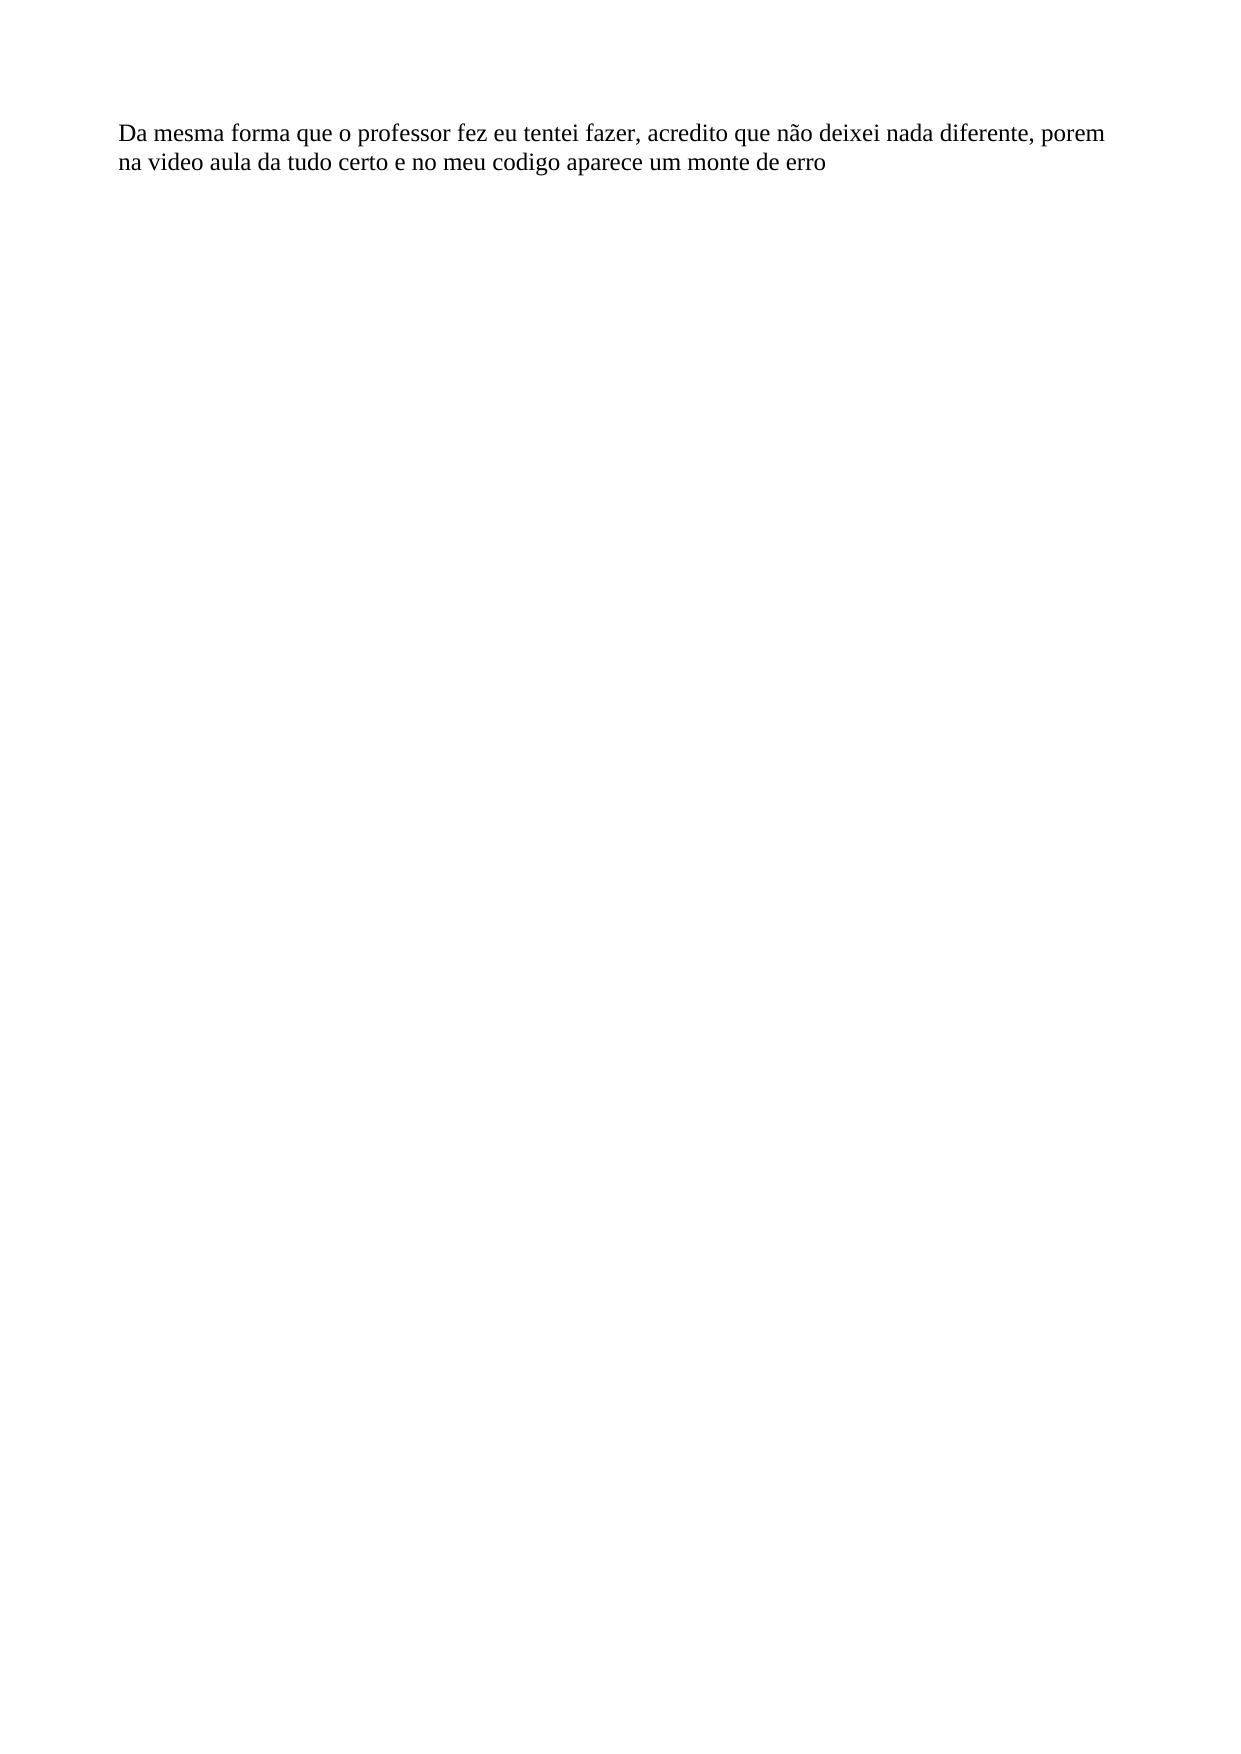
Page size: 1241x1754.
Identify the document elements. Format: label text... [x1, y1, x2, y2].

text Da mesma forma que o professor fez eu tentei fazer, acredito que não deixei nada diferente, porem na video aula da tudo certo e no meu codigo aparece um monte de erro [118, 118, 1122, 176]
